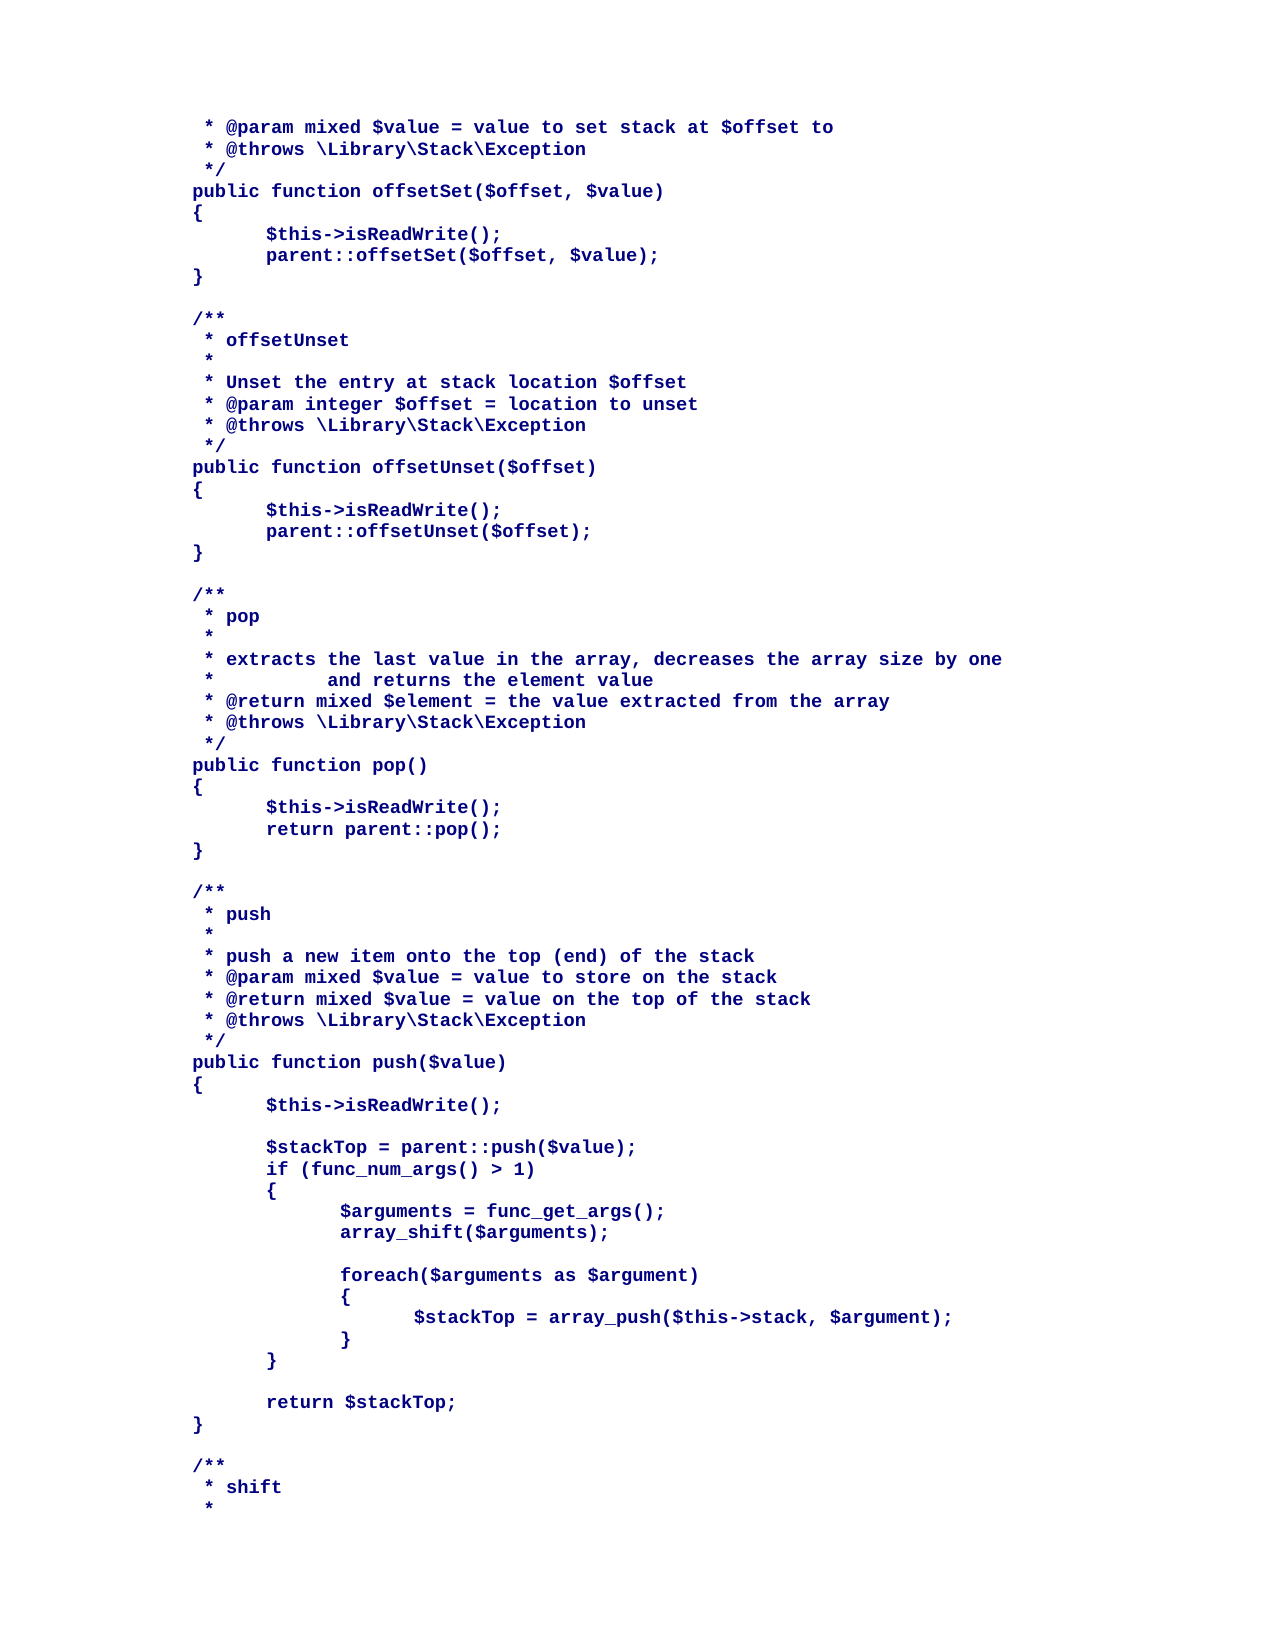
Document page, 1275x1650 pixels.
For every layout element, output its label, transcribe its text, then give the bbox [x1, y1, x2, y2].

text foreach($arguments as $argument) [118, 1266, 1157, 1287]
text { [118, 777, 1157, 798]
text { [118, 479, 1157, 501]
text { [118, 1074, 1157, 1096]
text * [118, 926, 1157, 947]
text * push [118, 904, 1157, 926]
text } [118, 543, 1157, 564]
text $this->isReadWrite(); [118, 501, 1157, 522]
text } [118, 267, 1157, 288]
text */ [118, 161, 1157, 182]
text public function pop() [118, 756, 1157, 777]
text * @throws \Library\Stack\Exception [118, 1011, 1157, 1032]
text /** [118, 309, 1157, 331]
text * push a new item onto the top (end) of the stack [118, 947, 1157, 968]
text * extracts the last value in the array, decreases the array size by one [118, 649, 1157, 671]
text * @throws \Library\Stack\Exception [118, 139, 1157, 161]
text { [118, 1181, 1157, 1202]
text $this->isReadWrite(); [118, 798, 1157, 819]
text * @return mixed $value = value on the top of the stack [118, 989, 1157, 1011]
text * shift [118, 1478, 1157, 1499]
text $stackTop = array_push($this->stack, $argument); [118, 1308, 1157, 1329]
text return $stackTop; [118, 1393, 1157, 1414]
text */ [118, 1032, 1157, 1053]
text * pop [118, 607, 1157, 628]
text $stackTop = parent::push($value); [118, 1138, 1157, 1159]
text * [118, 628, 1157, 649]
text { [118, 203, 1157, 224]
text * Unset the entry at stack location $offset [118, 373, 1157, 394]
text public function offsetSet($offset, $value) [118, 182, 1157, 203]
text * [118, 352, 1157, 373]
text * offsetUnset [118, 331, 1157, 352]
text * [118, 1499, 1157, 1521]
text * and returns the element value [118, 671, 1157, 692]
text * @throws \Library\Stack\Exception [118, 416, 1157, 437]
text $this->isReadWrite(); [118, 1096, 1157, 1117]
text /** [118, 586, 1157, 607]
text if (func_num_args() > 1) [118, 1159, 1157, 1181]
text /** [118, 883, 1157, 904]
text } [118, 841, 1157, 862]
text */ [118, 437, 1157, 458]
text * @param mixed $value = value to store on the stack [118, 968, 1157, 989]
text public function offsetUnset($offset) [118, 458, 1157, 479]
text /** [118, 1457, 1157, 1478]
text } [118, 1351, 1157, 1372]
text parent::offsetSet($offset, $value); [118, 246, 1157, 267]
text } [118, 1329, 1157, 1351]
text $this->isReadWrite(); [118, 224, 1157, 246]
text $arguments = func_get_args(); [118, 1202, 1157, 1223]
text array_shift($arguments); [118, 1223, 1157, 1244]
text * @throws \Library\Stack\Exception [118, 713, 1157, 734]
text parent::offsetUnset($offset); [118, 522, 1157, 543]
text * @param mixed $value = value to set stack at $offset to [118, 118, 1157, 139]
text return parent::pop(); [118, 819, 1157, 841]
text } [118, 1414, 1157, 1436]
text */ [118, 734, 1157, 756]
text * @param integer $offset = location to unset [118, 394, 1157, 416]
text * @return mixed $element = the value extracted from the array [118, 692, 1157, 713]
text { [118, 1287, 1157, 1308]
text public function push($value) [118, 1053, 1157, 1074]
